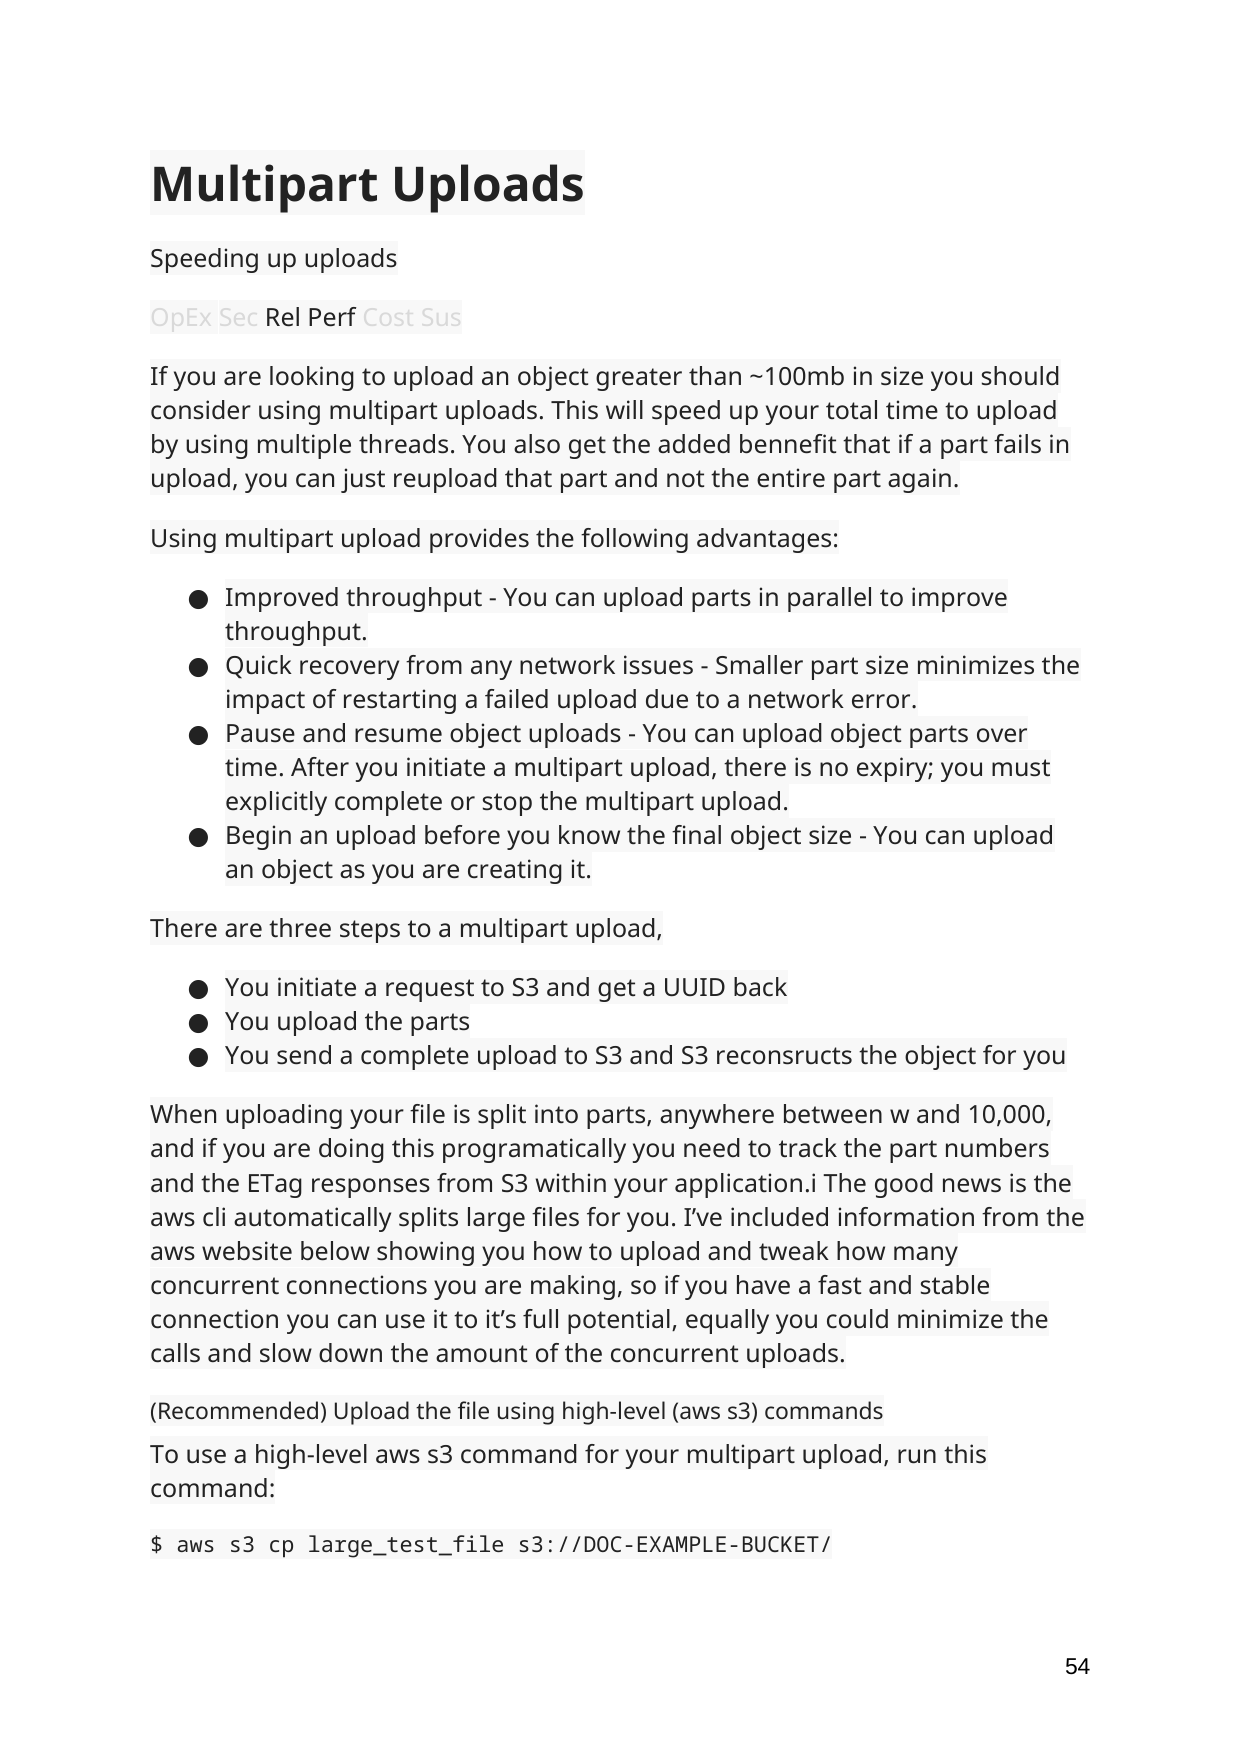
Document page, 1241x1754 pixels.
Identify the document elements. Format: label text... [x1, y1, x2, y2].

text There are three steps to a multipart upload, [150, 911, 1090, 945]
list Pause and resume object uploads - You can upload object parts over time. After you initiate a multipart upload, there is no expiry; you must explicitly complete or stop the multipart upload. [187, 716, 1090, 818]
list Begin an upload before you know the final object size - You can upload an object as you are creating it. [187, 818, 1090, 886]
list You upload the parts [187, 1004, 1090, 1038]
subtitle Multipart Uploads [150, 150, 1090, 215]
list Quick recovery from any network issues - Smaller part size minimizes the impact of restarting a failed upload due to a network error. [187, 647, 1090, 716]
text Speeding up uploads [150, 241, 1090, 275]
text When uploading your file is split into parts, anywhere between w and 10,000, and if you are doing this programatically you need to track the part numbers and the ETag responses from S3 within your application.i The good news is the aws cli automatically splits large files for you. I’ve included information from the aws website below showing you how to upload and tweak how many concurrent connections you are making, so if you have a fast and stable connection you can use it to it’s full potential, equally you could minimize the calls and slow down the amount of the concurrent uploads. [150, 1097, 1090, 1369]
text To use a high-level aws s3 command for your multipart upload, run this command: [150, 1436, 1090, 1504]
text $ aws s3 cp large_test_file s3://DOC-EXAMPLE-BUCKET/ [150, 1529, 1090, 1559]
list Improved throughput - You can upload parts in parallel to improve throughput. [187, 579, 1090, 647]
list You initiate a request to S3 and get a UUID back [187, 970, 1090, 1004]
text OpEx Sec Rel Perf Cost Sus [150, 300, 1090, 334]
text If you are looking to upload an object greater than ~100mb in size you should consider using multipart uploads. This will speed up your total time to upload by using multiple threads. You also get the added bennefit that if a part fails in upload, you can just reupload that part and not the entire part again. [150, 359, 1090, 495]
subtitle (Recommended) Upload the file using high-level (aws s3) commands [150, 1394, 1090, 1426]
text Using multipart upload provides the following advantages: [150, 520, 1090, 554]
list You send a complete upload to S3 and S3 reconsructs the object for you [187, 1038, 1090, 1072]
